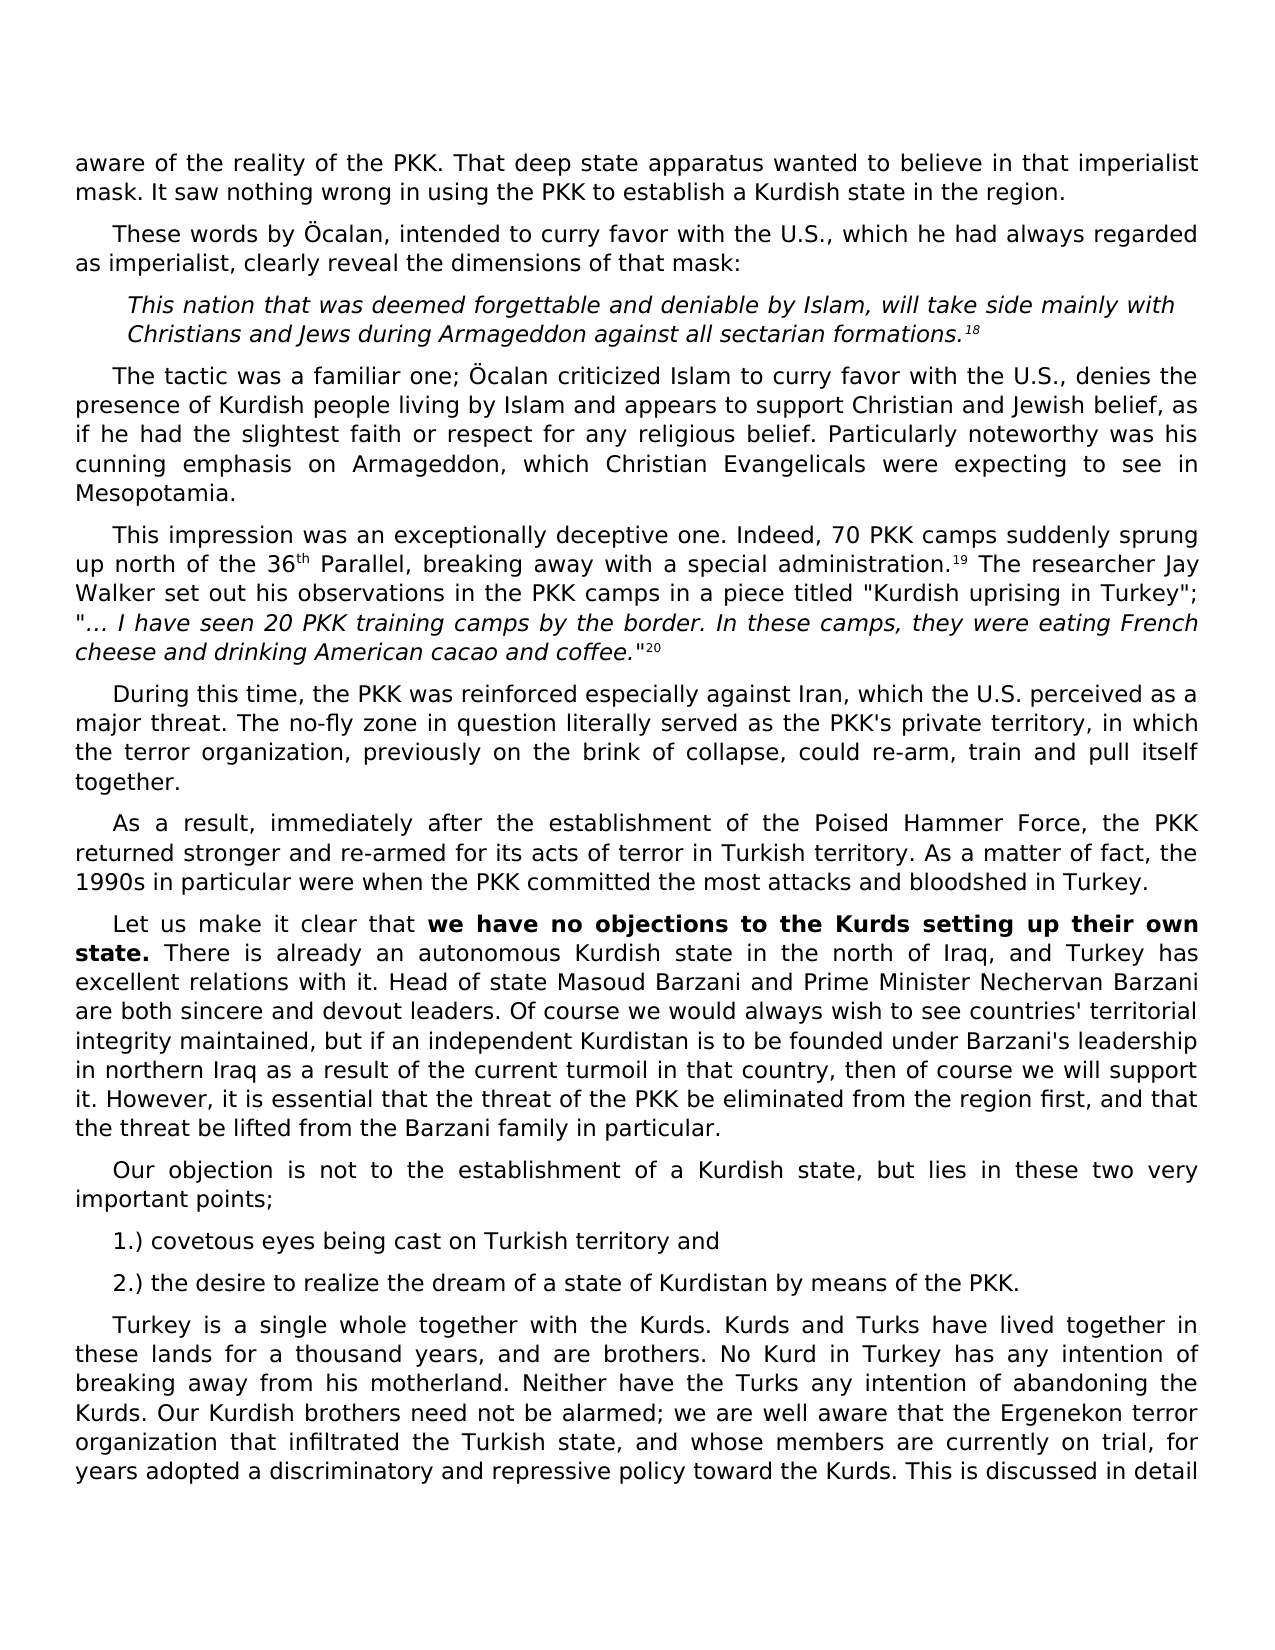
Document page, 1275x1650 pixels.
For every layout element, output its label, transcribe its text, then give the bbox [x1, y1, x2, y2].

text Our objection is not to the establishment of a Kurdish state, but lies in these two very important points; [75, 1157, 1200, 1213]
text aware of the reality of the PKK. That deep state apparatus wanted to believe in that imperialist mask. It saw nothing wrong in using the PKK to establish a Kurdish state in the region. [75, 150, 1200, 206]
text The tactic was a familiar one; Öcalan criticized Islam to curry favor with the U.S., denies the presence of Kurdish people living by Islam and appears to support Christian and Jewish belief, as if he had the slightest faith or respect for any religious belief. Particularly noteworthy was his cunning emphasis on Armageddon, which Christian Evangelicals were expecting to see in Mesopotamia. [75, 363, 1200, 507]
text 1.) covetous eyes being cast on Turkish territory and [75, 1228, 1200, 1255]
text 2.) the desire to realize the dream of a state of Kurdistan by means of the PKK. [75, 1270, 1200, 1297]
text As a result, immediately after the establishment of the Poised Hammer Force, the PKK returned stronger and re-armed for its acts of terror in Turkish territory. As a matter of fact, the 1990s in particular were when the PKK committed the most attacks and bloodshed in Turkey. [75, 810, 1200, 896]
text These words by Öcalan, intended to curry favor with the U.S., which he had always regarded as imperialist, clearly reveal the dimensions of that mask: [75, 221, 1200, 277]
text This nation that was deemed forgettable and deniable by Islam, will take side mainly with Christians and Jews during Armageddon against all sectarian formations.18 [127, 292, 1177, 348]
text During this time, the PKK was reinforced especially against Iran, which the U.S. perceived as a major threat. The no-fly zone in question literally served as the PKK's private territory, in which the terror organization, previously on the brink of collapse, could re-arm, train and pull itself together. [75, 681, 1200, 795]
text This impression was an exceptionally deceptive one. Indeed, 70 PKK camps suddenly sprung up north of the 36th Parallel, breaking away with a special administration.19 The researcher Jay Walker set out his observations in the PKK camps in a piece titled "Kurdish uprising in Turkey"; "… I have seen 20 PKK training camps by the border. In these camps, they were eating French cheese and drinking American cacao and coffee."20 [75, 522, 1200, 666]
text Turkey is a single whole together with the Kurds. Kurds and Turks have lived together in these lands for a thousand years, and are brothers. No Kurd in Turkey has any intention of breaking away from his motherland. Neither have the Turks any intention of abandoning the Kurds. Our Kurdish brothers need not be alarmed; we are well aware that the Ergenekon terror organization that infiltrated the Turkish state, and whose members are currently on trial, for years adopted a discriminatory and repressive policy toward the Kurds. This is discussed in detail [75, 1312, 1200, 1485]
text Let us make it clear that we have no objections to the Kurds setting up their own state. There is already an autonomous Kurdish state in the north of Iraq, and Turkey has excellent relations with it. Head of state Masoud Barzani and Prime Minister Nechervan Barzani are both sincere and devout leaders. Of course we would always wish to see countries' territorial integrity maintained, but if an independent Kurdistan is to be founded under Barzani's leadership in northern Iraq as a result of the current turmoil in that country, then of course we will support it. However, it is essential that the threat of the PKK be eliminated from the region first, and that the threat be lifted from the Barzani family in particular. [75, 911, 1200, 1142]
